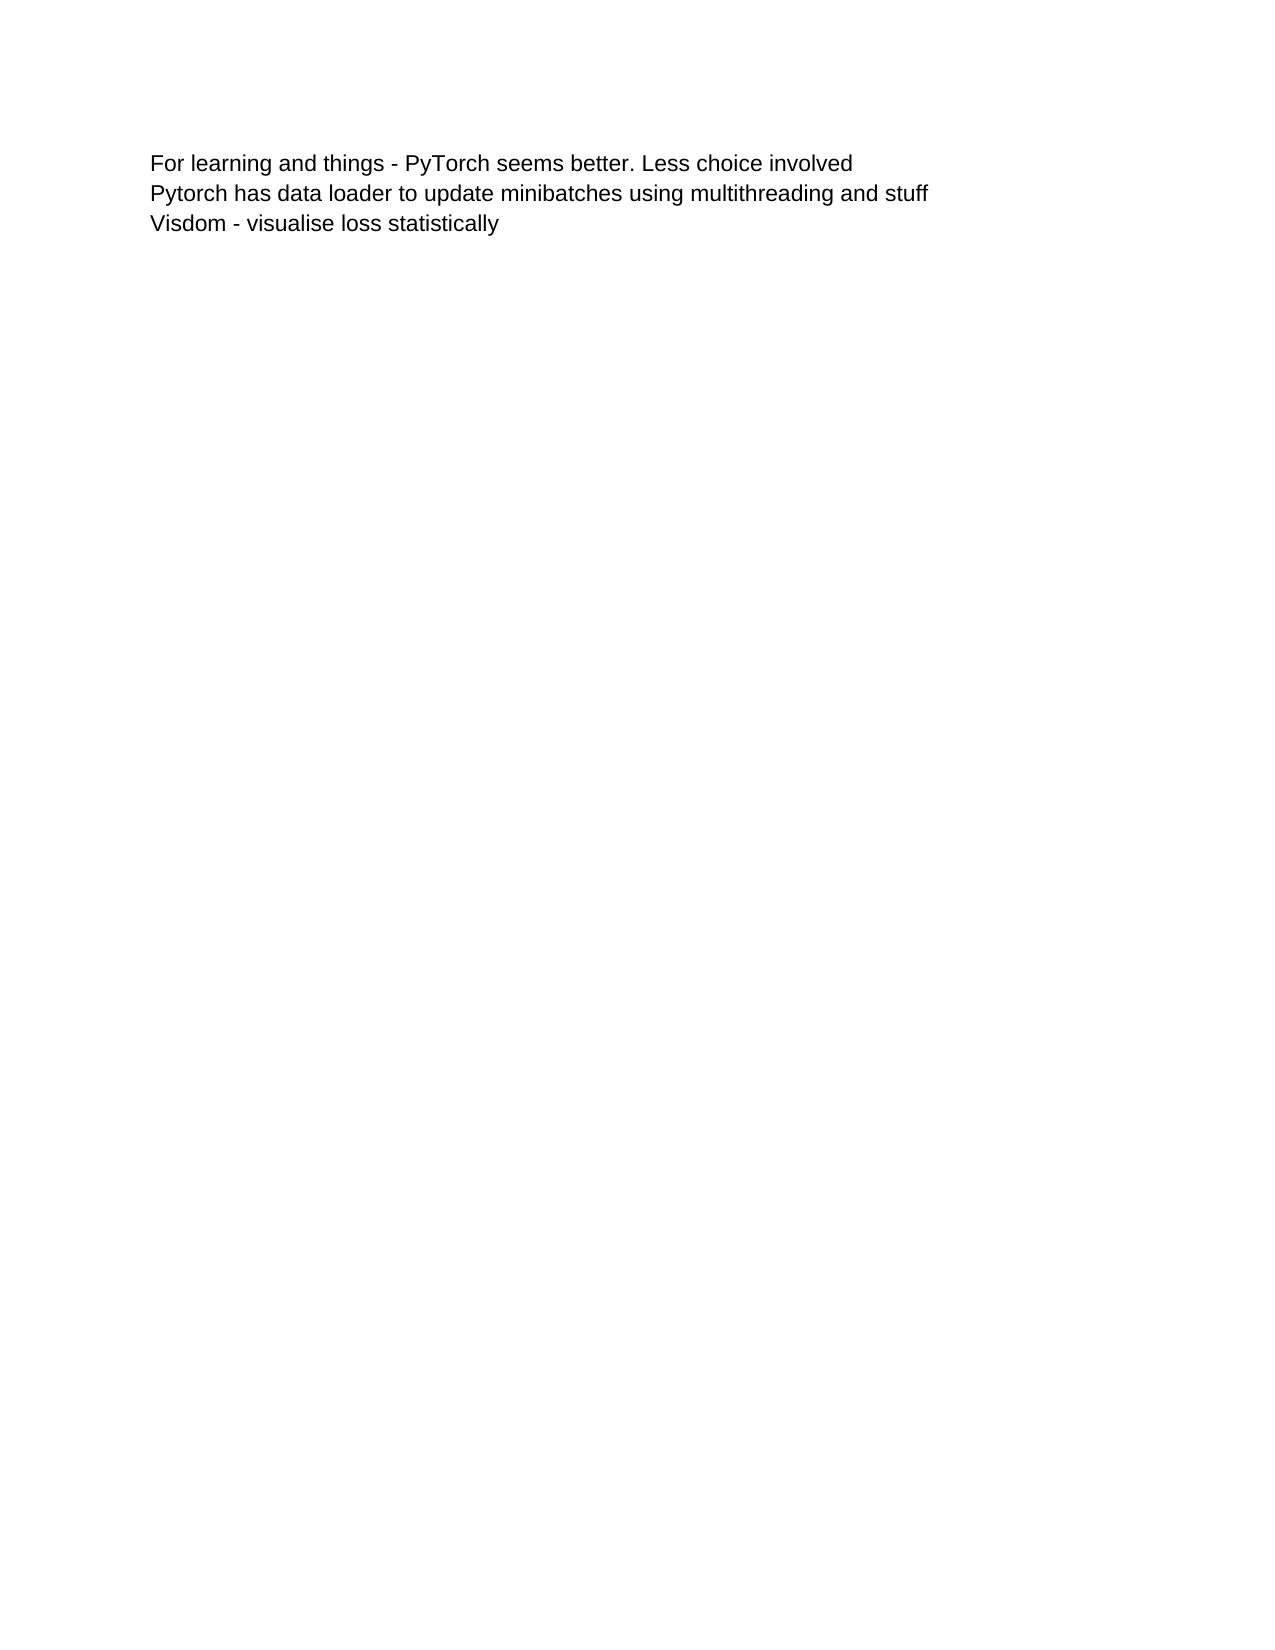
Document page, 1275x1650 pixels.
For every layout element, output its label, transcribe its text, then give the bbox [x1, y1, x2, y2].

text Visdom - visualise loss statistically [150, 210, 1125, 237]
text Pytorch has data loader to update minibatches using multithreading and stuff [150, 180, 1125, 207]
text For learning and things - PyTorch seems better. Less choice involved [150, 150, 1125, 176]
